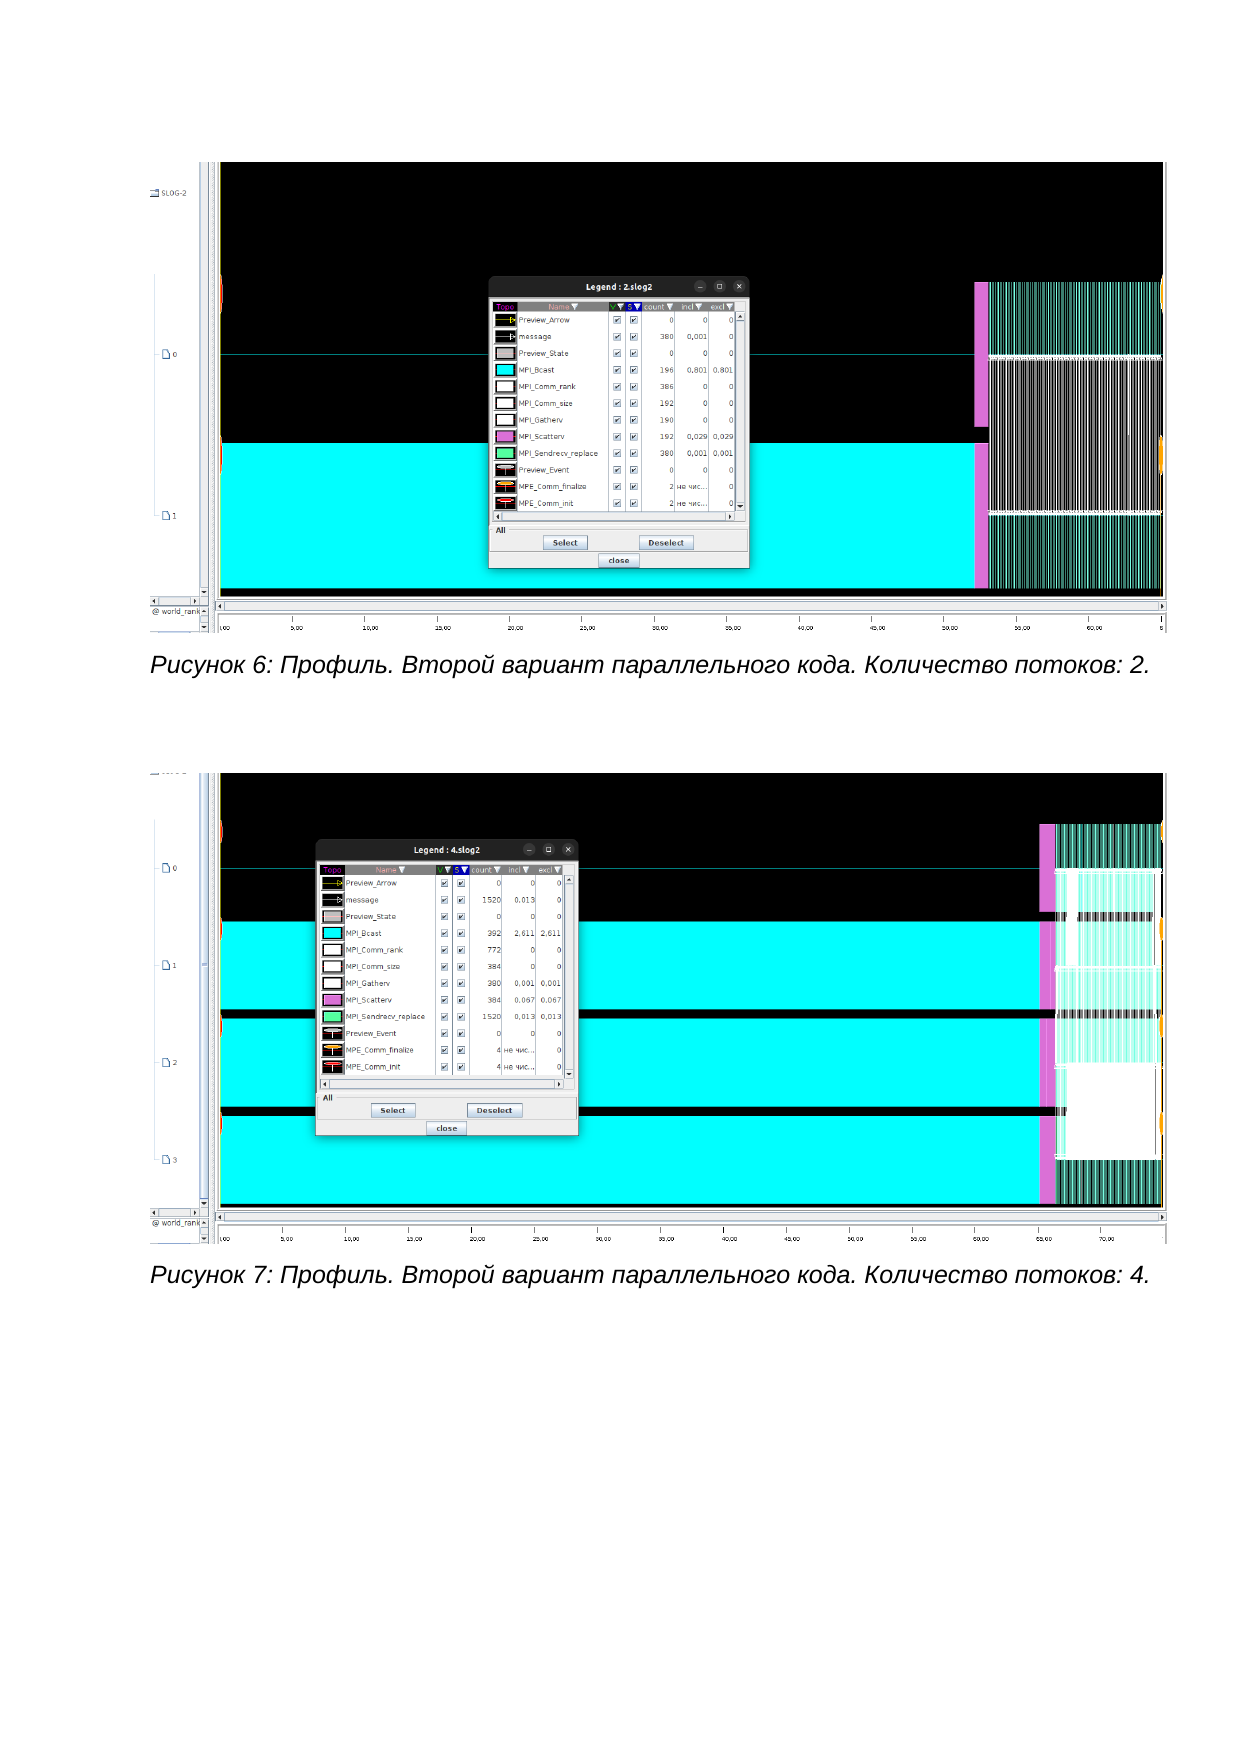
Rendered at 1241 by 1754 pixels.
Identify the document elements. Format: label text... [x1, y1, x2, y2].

picture [150, 773, 1169, 1244]
text Рисунок 7: Профиль. Второй вариант параллельного кода. Количество потоков: 4. [150, 1244, 1168, 1289]
picture [150, 162, 1169, 633]
text Рисунок 6: Профиль. Второй вариант параллельного кода. Количество потоков: 2. [150, 633, 1168, 678]
